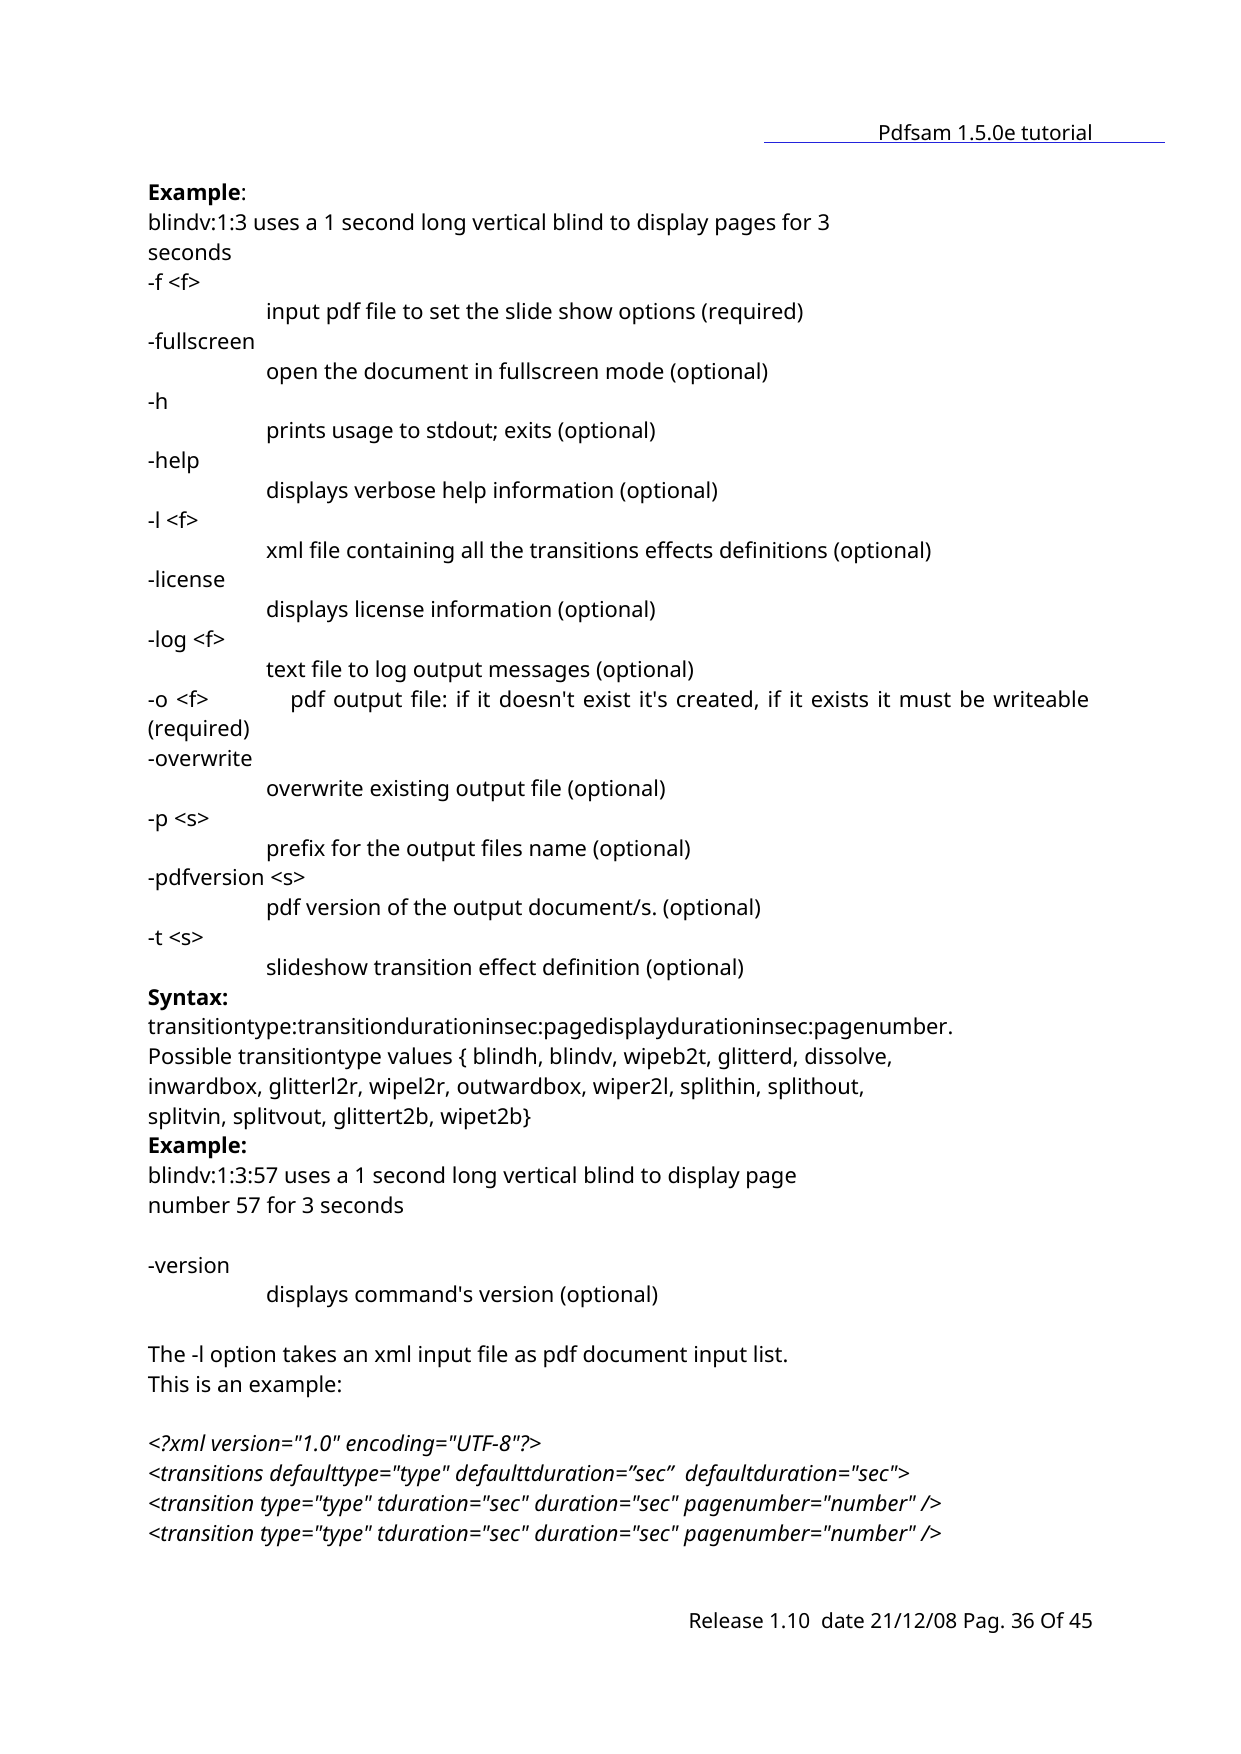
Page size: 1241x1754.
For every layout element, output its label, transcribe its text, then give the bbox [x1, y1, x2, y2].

text -o <f> pdf output file: if it doesn't exist it's created, if it exists it must be writeable (required) [148, 683, 1093, 743]
text input pdf file to set the slide show options (required) [148, 296, 1093, 326]
text <transitions defaulttype="type" defaulttduration=”sec” defaultduration="sec"> [148, 1458, 1093, 1488]
text -l <f> [148, 505, 1093, 534]
text <transition type="type" tduration="sec" duration="sec" pagenumber="number" /> [148, 1488, 1093, 1518]
text displays license information (optional) [148, 594, 1093, 624]
text displays command's version (optional) [148, 1279, 1093, 1309]
text -t <s> [148, 922, 1093, 952]
text -pdfversion <s> [148, 862, 1093, 892]
text <?xml version="1.0" encoding="UTF-8"?> [148, 1428, 1093, 1458]
text xml file containing all the transitions effects definitions (optional) [148, 534, 1093, 564]
text This is an example: [148, 1369, 1093, 1398]
text splitvin, splitvout, glittert2b, wipet2b} [148, 1101, 1093, 1130]
text -h [148, 386, 1093, 415]
text text file to log output messages (optional) [148, 654, 1093, 683]
text The -l option takes an xml input file as pdf document input list. [148, 1339, 1093, 1369]
text -log <f> [148, 624, 1093, 654]
text -license [148, 564, 1093, 594]
text number 57 for 3 seconds [148, 1190, 1093, 1220]
text displays verbose help information (optional) [148, 475, 1093, 505]
text overwrite existing output file (optional) [148, 773, 1093, 803]
text blindv:1:3 uses a 1 second long vertical blind to display pages for 3 [148, 207, 1093, 237]
text -p <s> [148, 803, 1093, 832]
text -help [148, 445, 1093, 475]
text <transition type="type" tduration="sec" duration="sec" pagenumber="number" /> [148, 1518, 1093, 1547]
text -version [148, 1249, 1093, 1279]
text Example: [148, 1130, 1093, 1160]
text pdf version of the output document/s. (optional) [148, 892, 1093, 922]
text -fullscreen [148, 326, 1093, 356]
text prefix for the output files name (optional) [148, 832, 1093, 862]
text transitiontype:transitiondurationinsec:pagedisplaydurationinsec:pagenumber. [148, 1011, 1093, 1041]
text seconds [148, 237, 1093, 266]
text prints usage to stdout; exits (optional) [148, 415, 1093, 445]
text blindv:1:3:57 uses a 1 second long vertical blind to display page [148, 1160, 1093, 1190]
text Syntax: [148, 981, 1093, 1011]
text -f <f> [148, 266, 1093, 296]
text slideshow transition effect definition (optional) [148, 952, 1093, 981]
text Example: [148, 177, 1093, 207]
text Possible transitiontype values { blindh, blindv, wipeb2t, glitterd, dissolve, [148, 1041, 1093, 1071]
text -overwrite [148, 743, 1093, 773]
text open the document in fullscreen mode (optional) [148, 356, 1093, 386]
text inwardbox, glitterl2r, wipel2r, outwardbox, wiper2l, splithin, splithout, [148, 1071, 1093, 1101]
